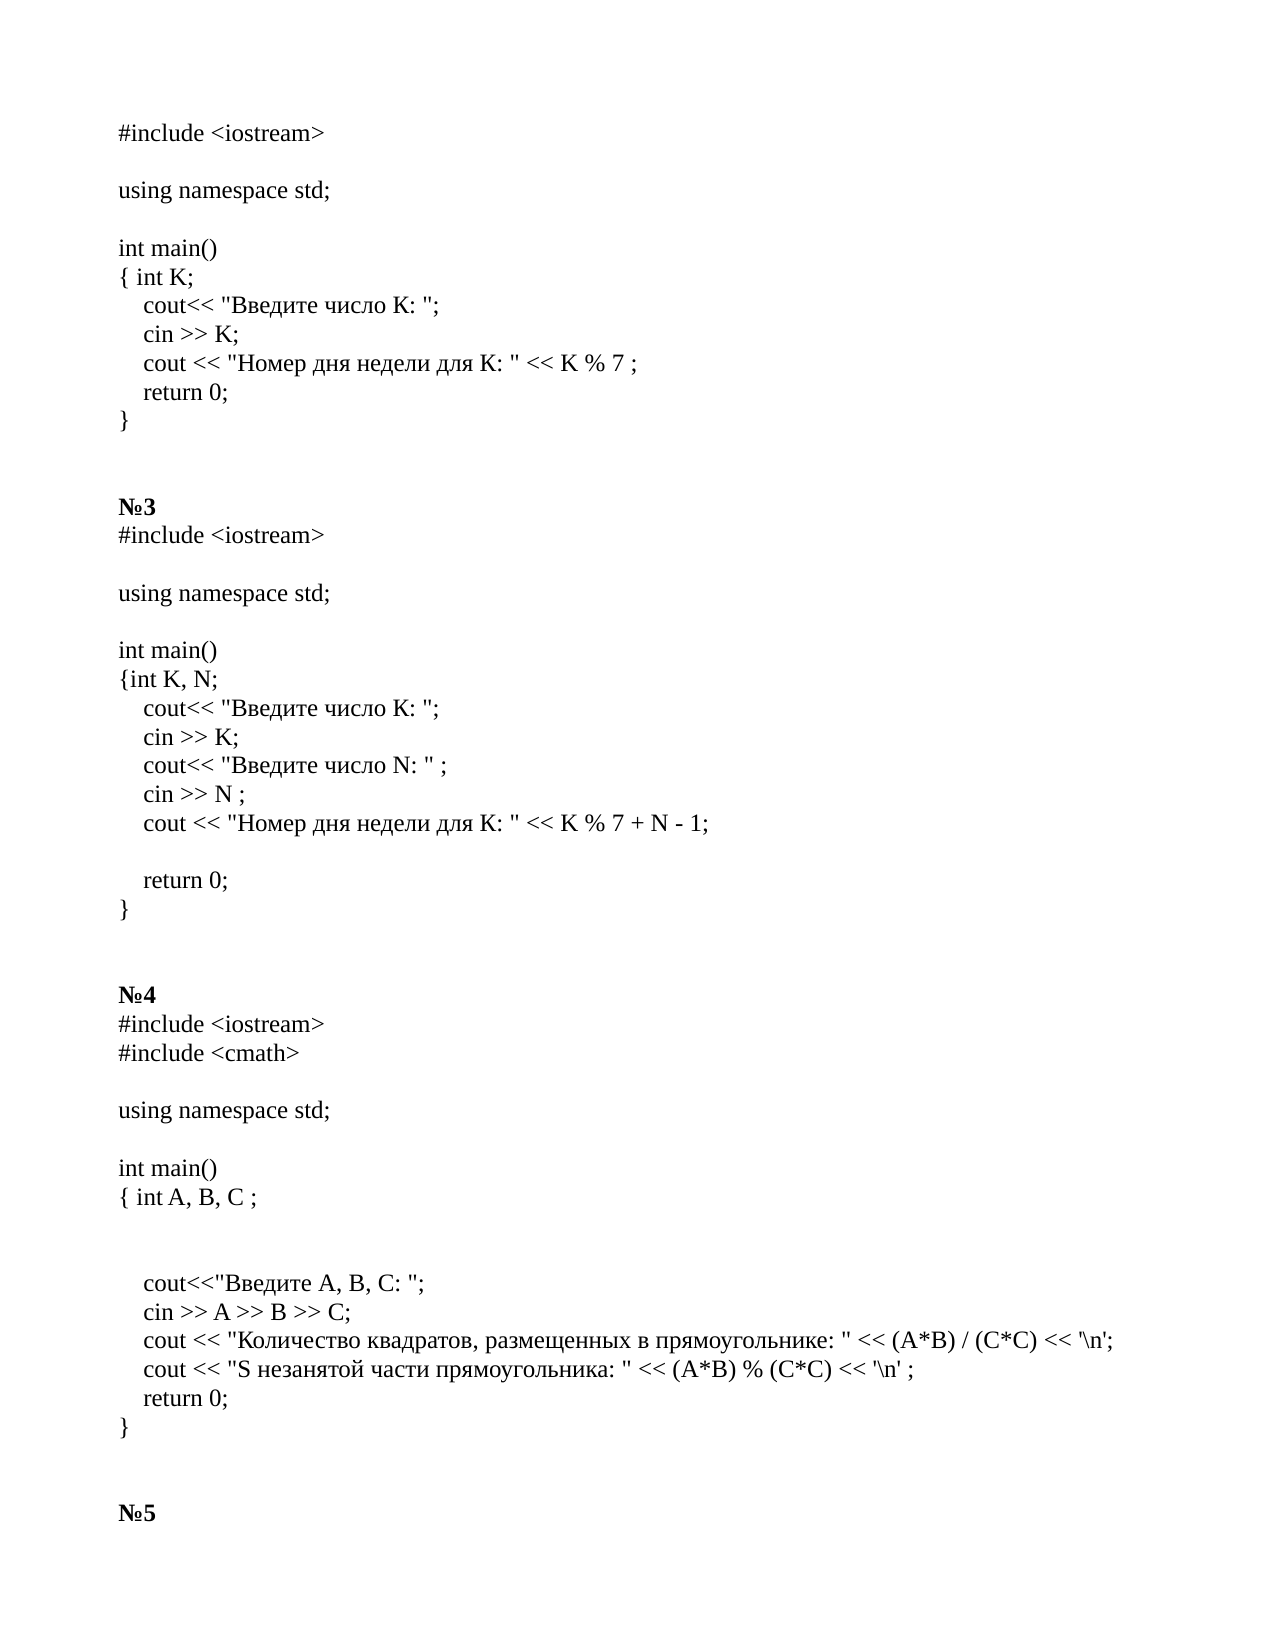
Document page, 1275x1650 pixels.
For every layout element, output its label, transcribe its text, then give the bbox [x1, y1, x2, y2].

text №3 [118, 492, 1157, 521]
text #include <iostream> using namespace std; int main() {int K, N; cout<< "Введите число К: "; cin >> K; cout<< "Введите число N: " ; cin >> N ; cout << "Номер дня недели для К: " << K % 7 + N - 1; return 0; } [118, 521, 1157, 952]
text #include <iostream> using namespace std; int main() { int K; cout<< "Введите число К: "; cin >> K; cout << "Номер дня недели для К: " << K % 7 ; return 0; } [118, 118, 1157, 463]
text №4 [118, 981, 1157, 1009]
text #include <iostream> #include <cmath> using namespace std; int main() { int A, B, C ; cout<<"Введите А, В, С: "; cin >> A >> B >> C; cout << "Количество квадратов, размещенных в прямоугольнике: " << (A*B) / (C*C) << '\n'; cout << "S незанятой части прямоугольника: " << (A*B) % (C*C) << '\n' ; return 0; } [118, 1009, 1157, 1469]
text №5 [118, 1498, 1157, 1527]
